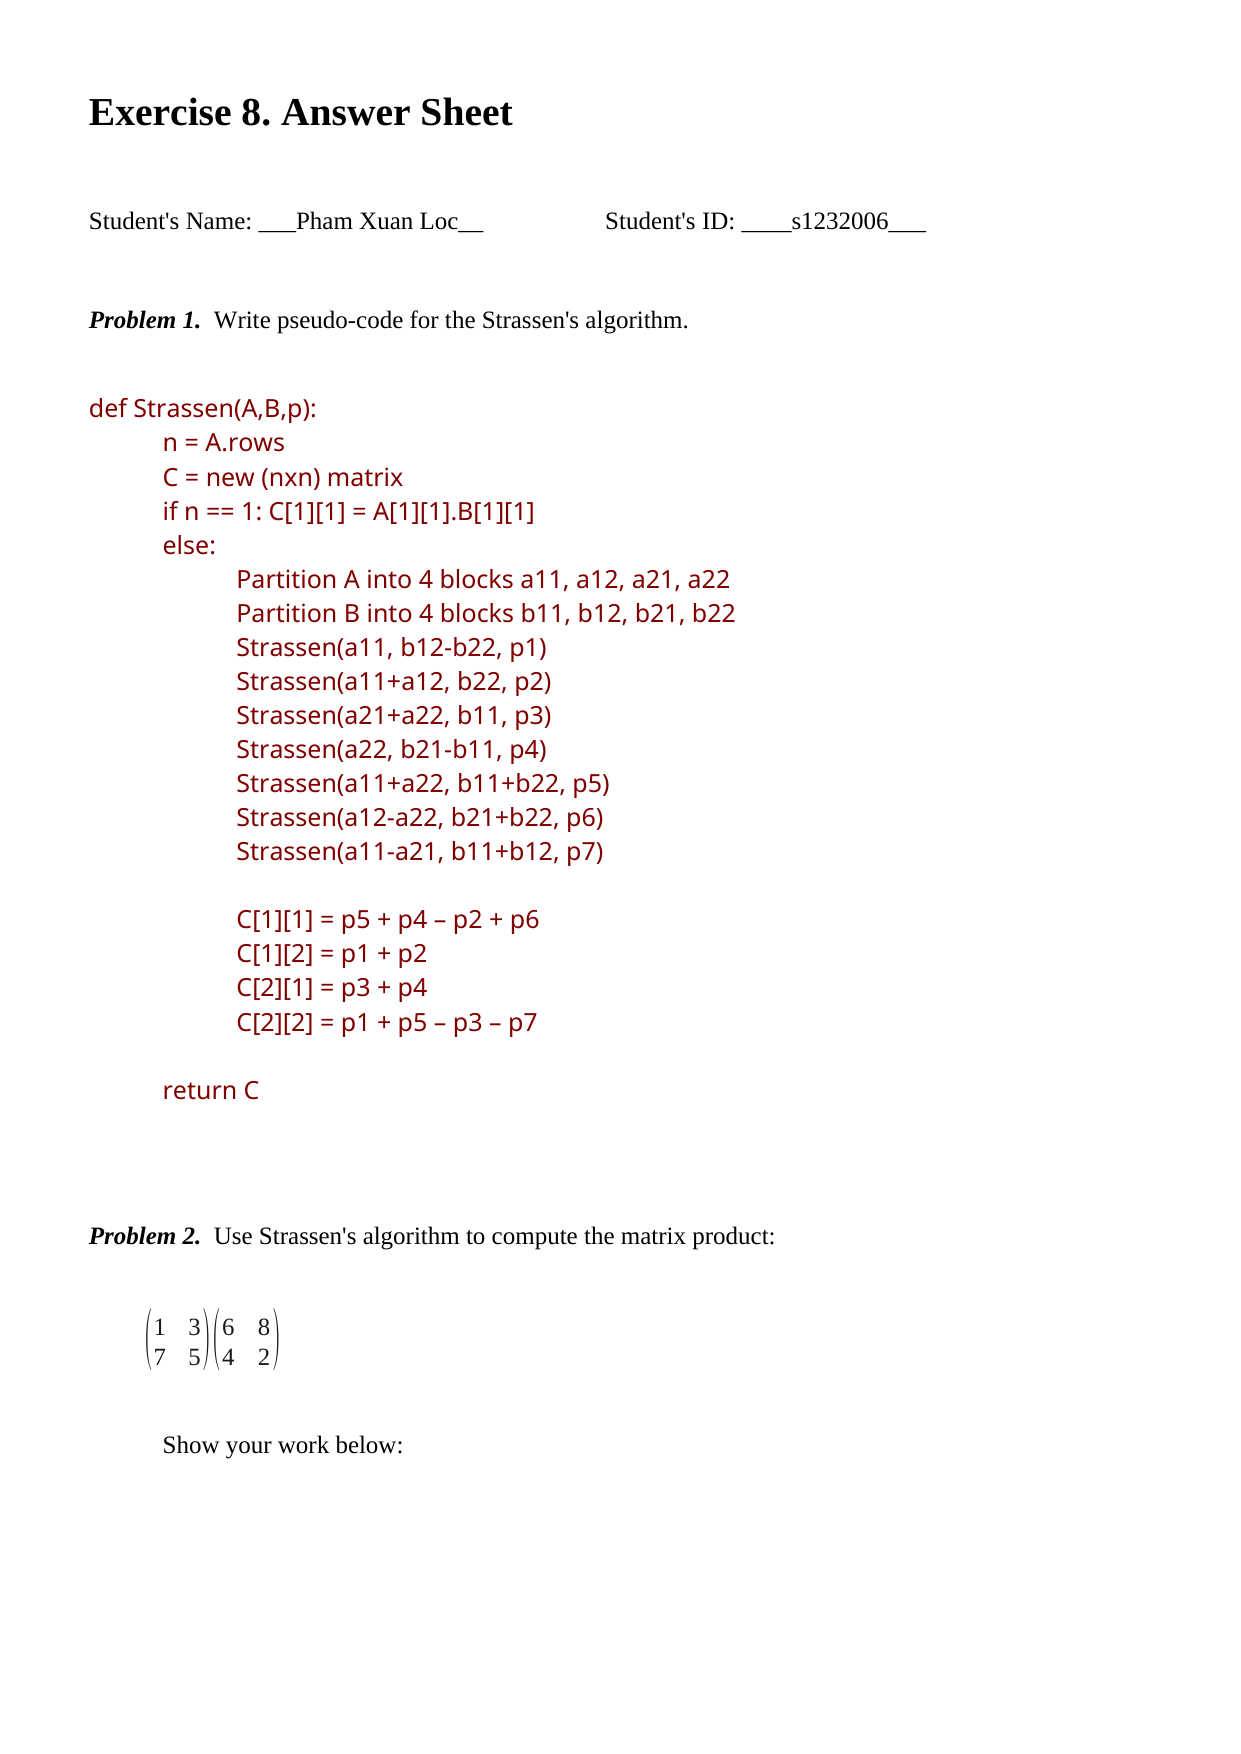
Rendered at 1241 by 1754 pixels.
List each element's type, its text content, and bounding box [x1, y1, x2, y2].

text Student's Name: ___Pham Xuan Loc__ Student's ID: ____s1232006___ [89, 206, 1151, 235]
text Strassen(a12-a22, b21+b22, p6) [89, 800, 1151, 834]
text Problem 1. Write pseudo-code for the Strassen's algorithm. [89, 305, 1151, 333]
text return C [89, 1072, 1151, 1106]
text Strassen(a11, b12-b22, p1) [89, 629, 1151, 663]
text def Strassen(A,B,p): [89, 391, 1151, 425]
text C[1][2] = p1 + p2 [89, 936, 1151, 970]
text Exercise 8. Answer Sheet [89, 89, 1151, 134]
text else: [89, 527, 1151, 561]
text C = new (nxn) matrix [89, 459, 1151, 493]
text Strassen(a11-a21, b11+b12, p7) [89, 834, 1151, 868]
text Show your work below: [89, 1431, 1151, 1459]
text C[1][1] = p5 + p4 – p2 + p6 [89, 902, 1151, 936]
text C[2][2] = p1 + p5 – p3 – p7 [89, 1004, 1151, 1038]
text Partition A into 4 blocks a11, a12, a21, a22 [89, 561, 1151, 595]
text Strassen(a11+a12, b22, p2) [89, 663, 1151, 698]
text Problem 2. Use Strassen's algorithm to compute the matrix product: [89, 1221, 1151, 1250]
text n = A.rows [89, 425, 1151, 459]
text Partition B into 4 blocks b11, b12, b21, b22 [89, 595, 1151, 629]
text Strassen(a11+a22, b11+b22, p5) [89, 766, 1151, 800]
text Strassen(a21+a22, b11, p3) [89, 698, 1151, 732]
text Strassen(a22, b21-b11, p4) [89, 732, 1151, 766]
text if n == 1: C[1][1] = A[1][1].B[1][1] [89, 493, 1151, 527]
text C[2][1] = p3 + p4 [89, 970, 1151, 1004]
